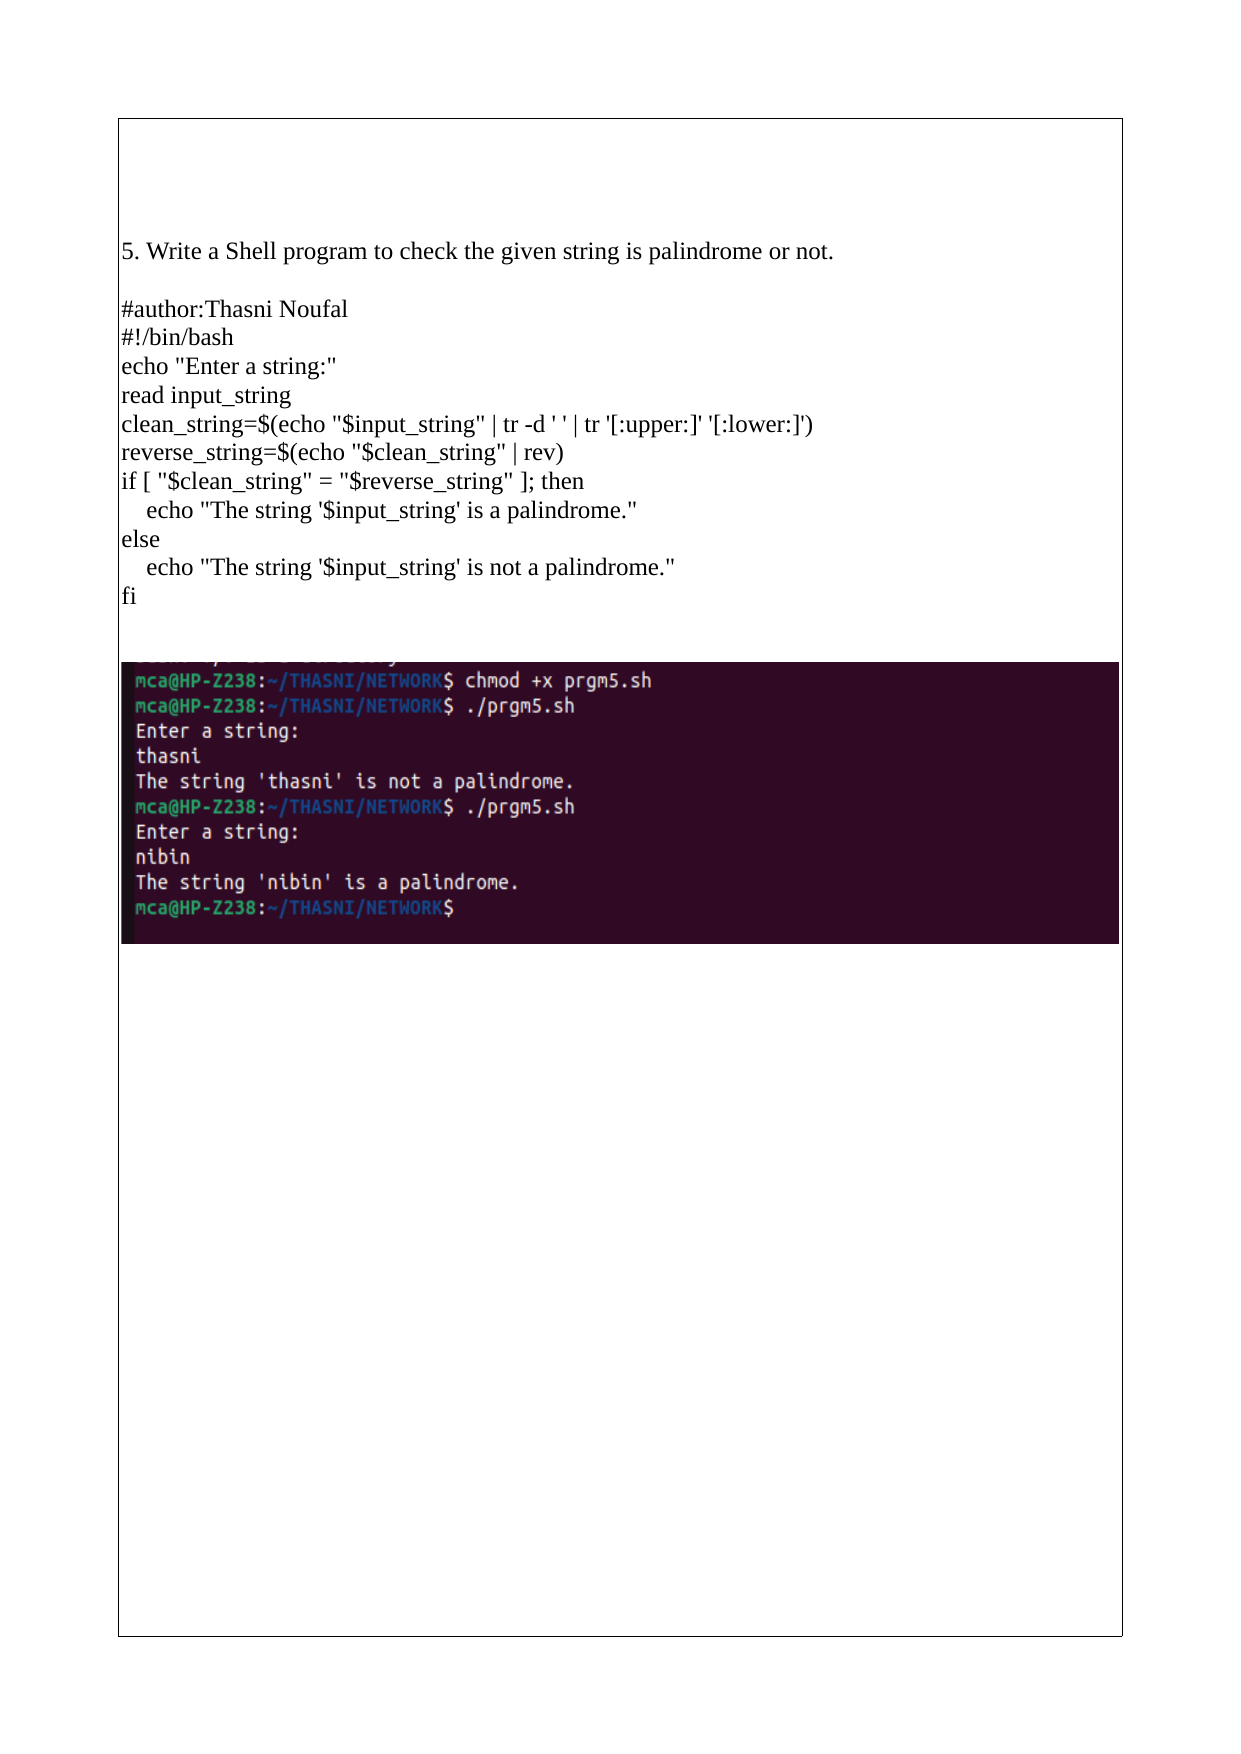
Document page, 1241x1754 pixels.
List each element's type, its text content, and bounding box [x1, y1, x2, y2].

text fi [121, 581, 1119, 610]
text read input_string [121, 380, 1119, 409]
text echo "Enter a string:" [121, 351, 1119, 380]
text 5. Write a Shell program to check the given string is palindrome or not. [121, 236, 1119, 265]
text reverse_string=$(echo "$clean_string" | rev) [121, 437, 1119, 466]
text echo "The string '$input_string' is not a palindrome." [121, 552, 1119, 581]
text if [ "$clean_string" = "$reverse_string" ]; then [121, 466, 1119, 495]
text #author:Thasni Noufal [121, 294, 1119, 322]
text #!/bin/bash [121, 322, 1119, 351]
text else [121, 524, 1119, 552]
text echo "The string '$input_string' is a palindrome." [121, 495, 1119, 524]
picture [121, 662, 1119, 944]
text clean_string=$(echo "$input_string" | tr -d ' ' | tr '[:upper:]' '[:lower:]') [121, 409, 1119, 437]
